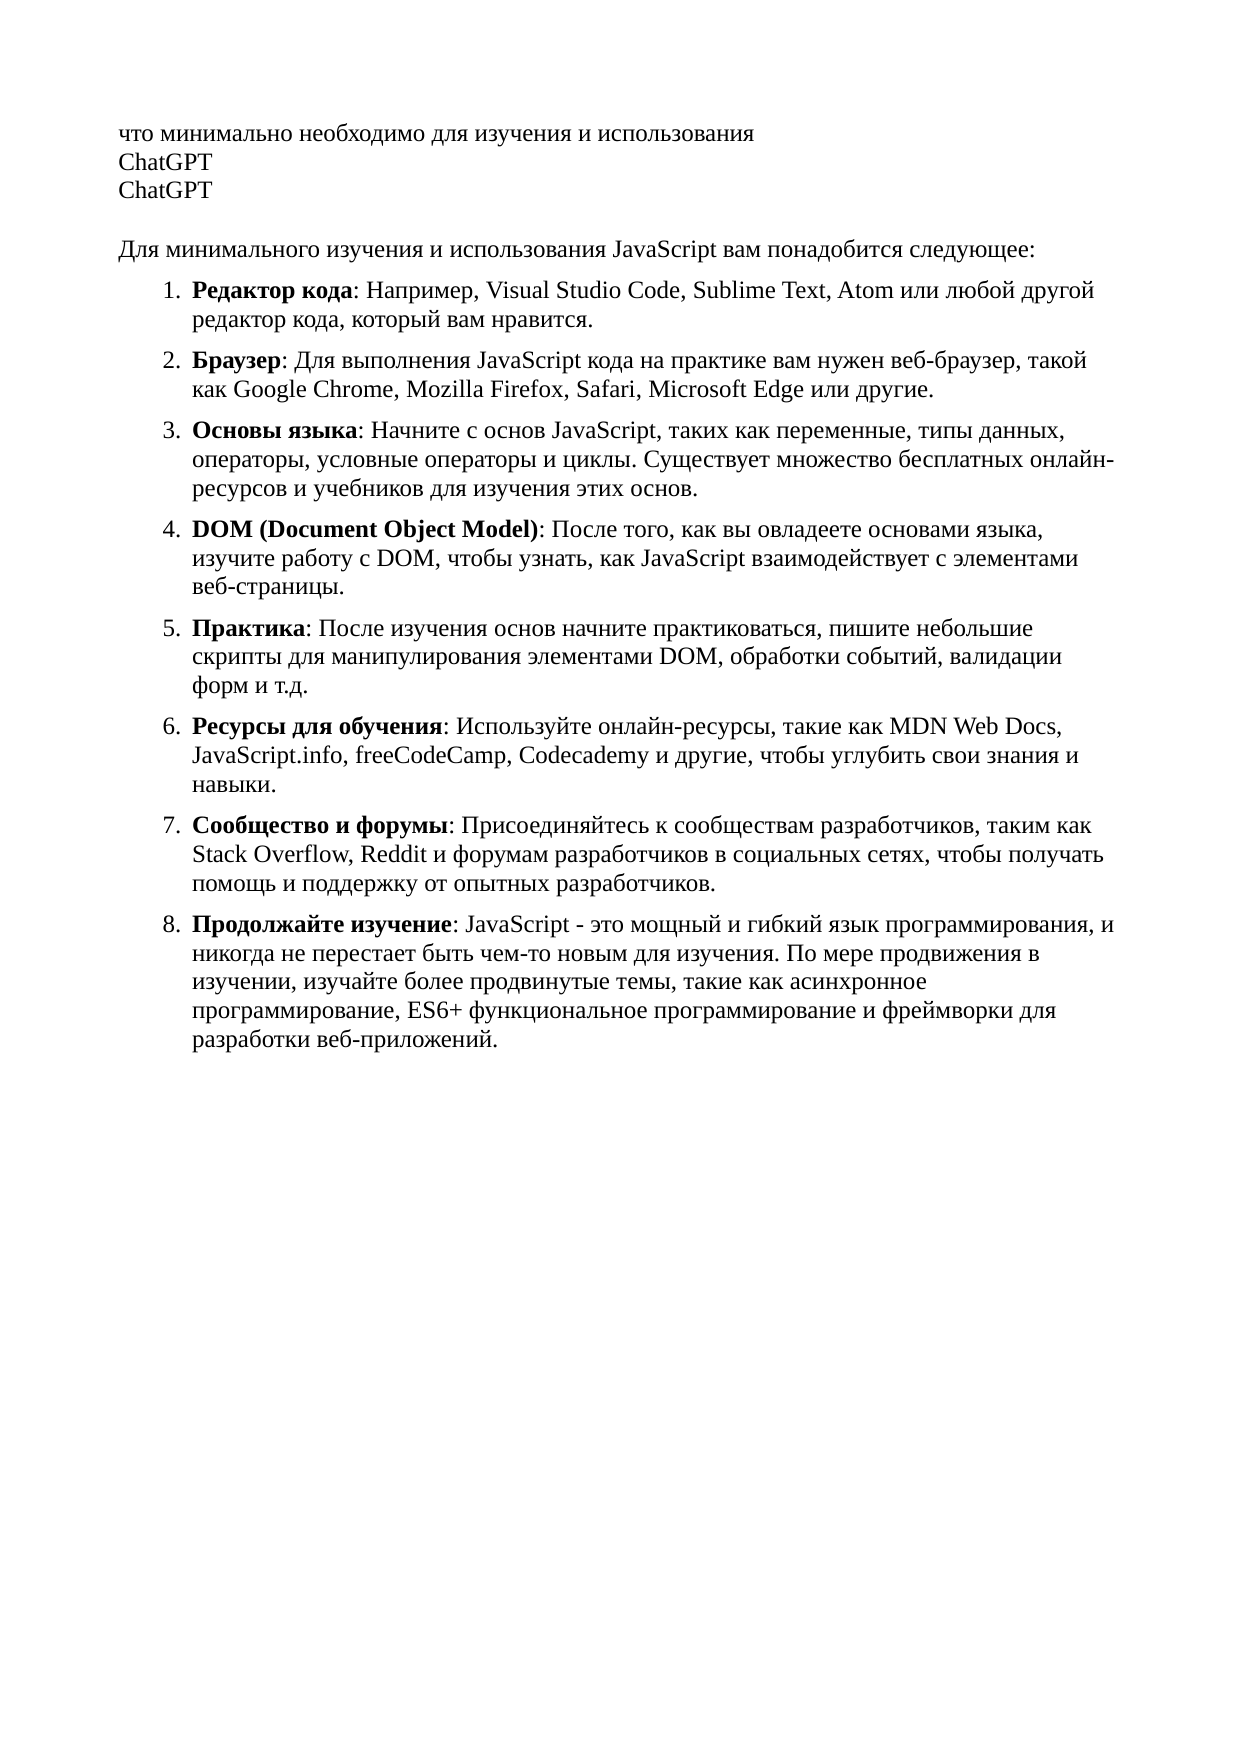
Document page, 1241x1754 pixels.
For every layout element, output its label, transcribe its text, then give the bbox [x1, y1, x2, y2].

list DOM (Document Object Model): После того, как вы овладеете основами языка, изучите работу с DOM, чтобы узнать, как JavaScript взаимодействует с элементами веб-страницы. [162, 514, 1122, 600]
list Ресурсы для обучения: Используйте онлайн-ресурсы, такие как MDN Web Docs, JavaScript.info, freeCodeCamp, Codecademy и другие, чтобы углубить свои знания и навыки. [162, 711, 1122, 798]
text ChatGPT [118, 147, 1122, 176]
list Редактор кода: Например, Visual Studio Code, Sublime Text, Atom или любой другой редактор кода, который вам нравится. [162, 275, 1122, 333]
list Браузер: Для выполнения JavaScript кода на практике вам нужен веб-браузер, такой как Google Chrome, Mozilla Firefox, Safari, Microsoft Edge или другие. [162, 345, 1122, 403]
text что минимально необходимо для изучения и использования [118, 118, 1122, 147]
list Практика: После изучения основ начните практиковаться, пишите небольшие скрипты для манипулирования элементами DOM, обработки событий, валидации форм и т.д. [162, 613, 1122, 699]
text Для минимального изучения и использования JavaScript вам понадобится следующее: [118, 234, 1122, 263]
text ChatGPT [118, 176, 1122, 204]
list Продолжайте изучение: JavaScript - это мощный и гибкий язык программирования, и никогда не перестает быть чем-то новым для изучения. По мере продвижения в изучении, изучайте более продвинутые темы, такие как асинхронное программирование, ES6+ функциональное программирование и фреймворки для разработки веб-приложений. [162, 909, 1122, 1053]
list Основы языка: Начните с основ JavaScript, таких как переменные, типы данных, операторы, условные операторы и циклы. Существует множество бесплатных онлайн-ресурсов и учебников для изучения этих основ. [162, 415, 1122, 501]
list Сообщество и форумы: Присоединяйтесь к сообществам разработчиков, таким как Stack Overflow, Reddit и форумам разработчиков в социальных сетях, чтобы получать помощь и поддержку от опытных разработчиков. [162, 810, 1122, 896]
